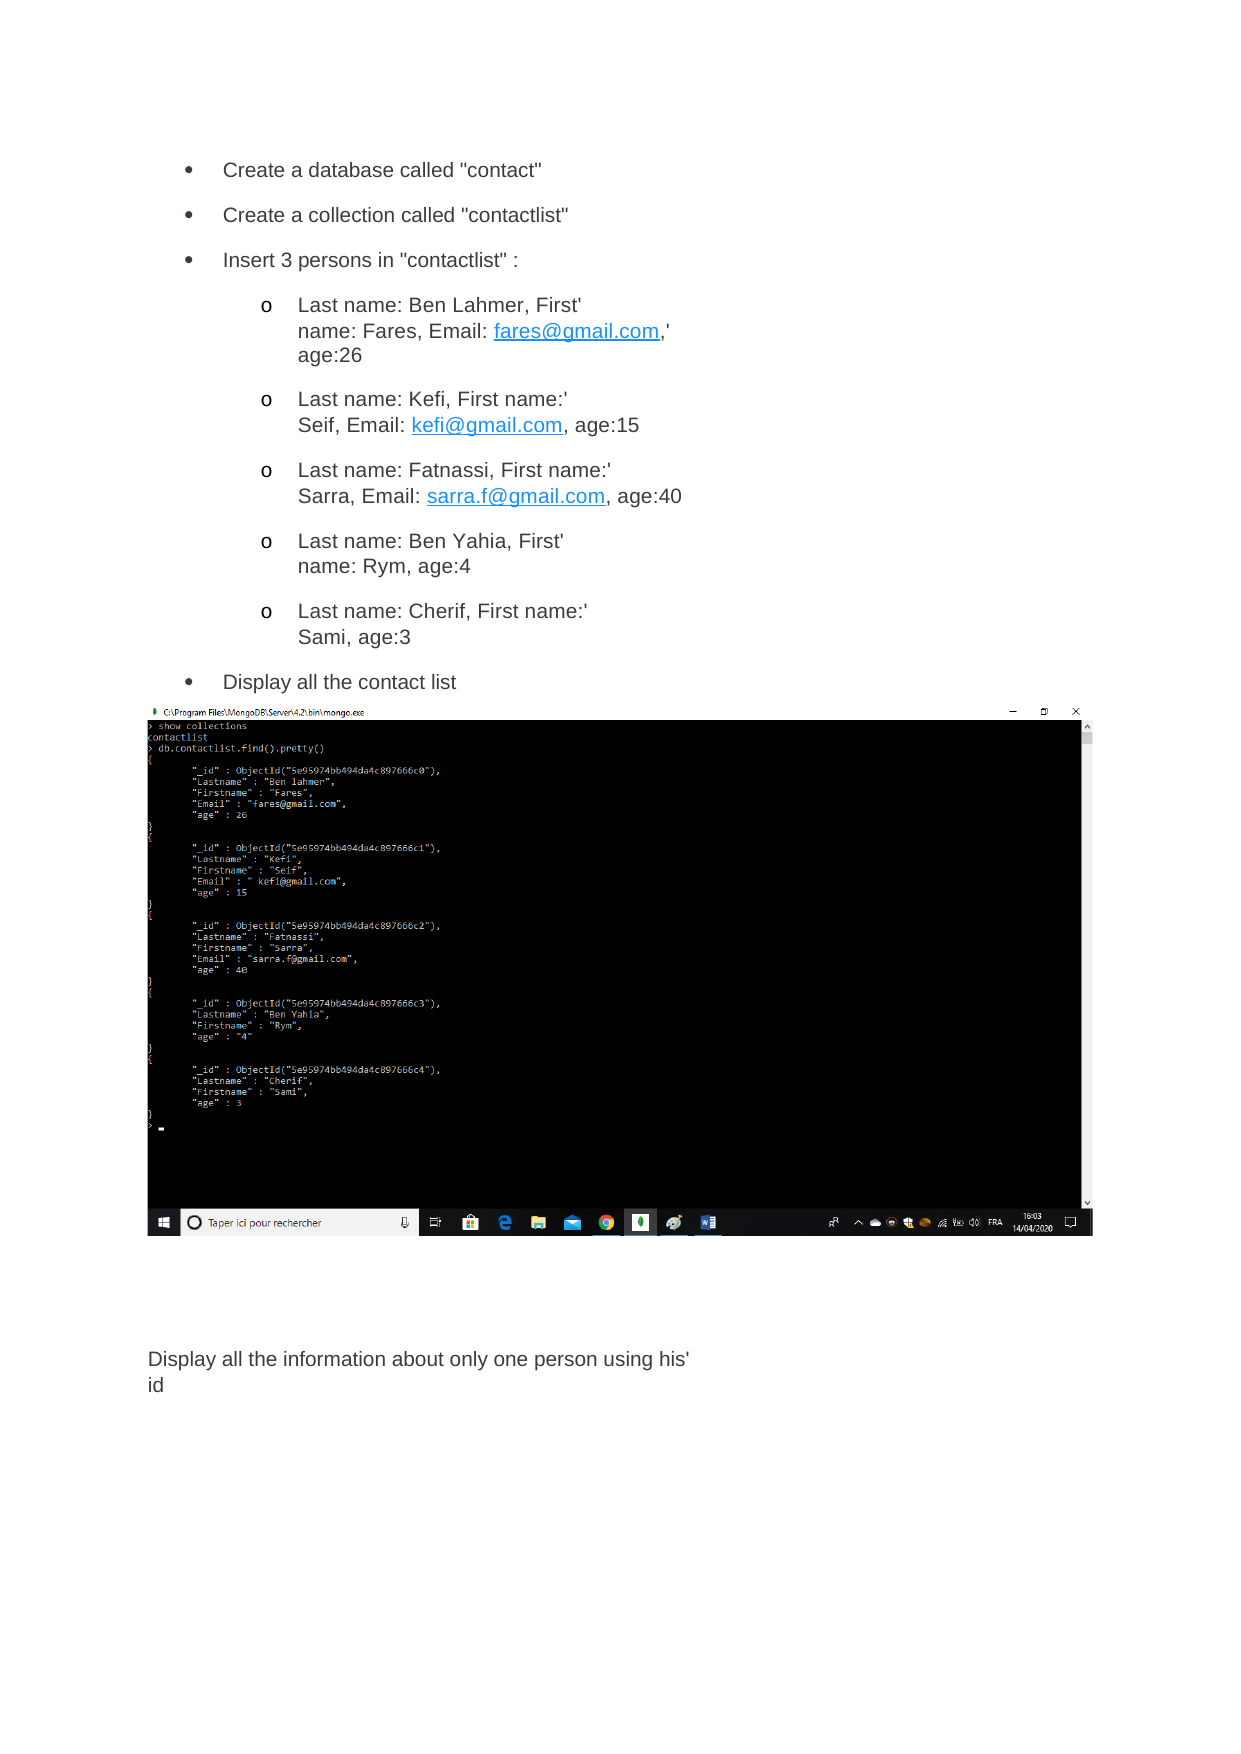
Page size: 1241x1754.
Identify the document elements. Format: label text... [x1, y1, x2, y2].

list Display all the contact list [185, 670, 1093, 694]
list Create a collection called "contactlist" [185, 203, 1093, 227]
list Last name: Ben Yahia, First' name: Rym, age:4 [260, 528, 1093, 578]
list Last name: Kefi, First name:' Seif, Email: kefi@gmail.com, age:15 [260, 387, 1093, 437]
text Display all the information about only one person using his' id [148, 1347, 1093, 1397]
list Last name: Cherif, First name:' Sami, age:3 [260, 599, 1093, 649]
list Last name: Ben Lahmer, First' name: Fares, Email: fares@gmail.com,' age:26 [260, 293, 1093, 366]
list Last name: Fatnassi, First name:' Sarra, Email: sarra.f@gmail.com, age:40 [260, 458, 1093, 508]
list Insert 3 persons in "contactlist" : [185, 248, 1093, 272]
list Create a database called "contact" [185, 158, 1093, 182]
